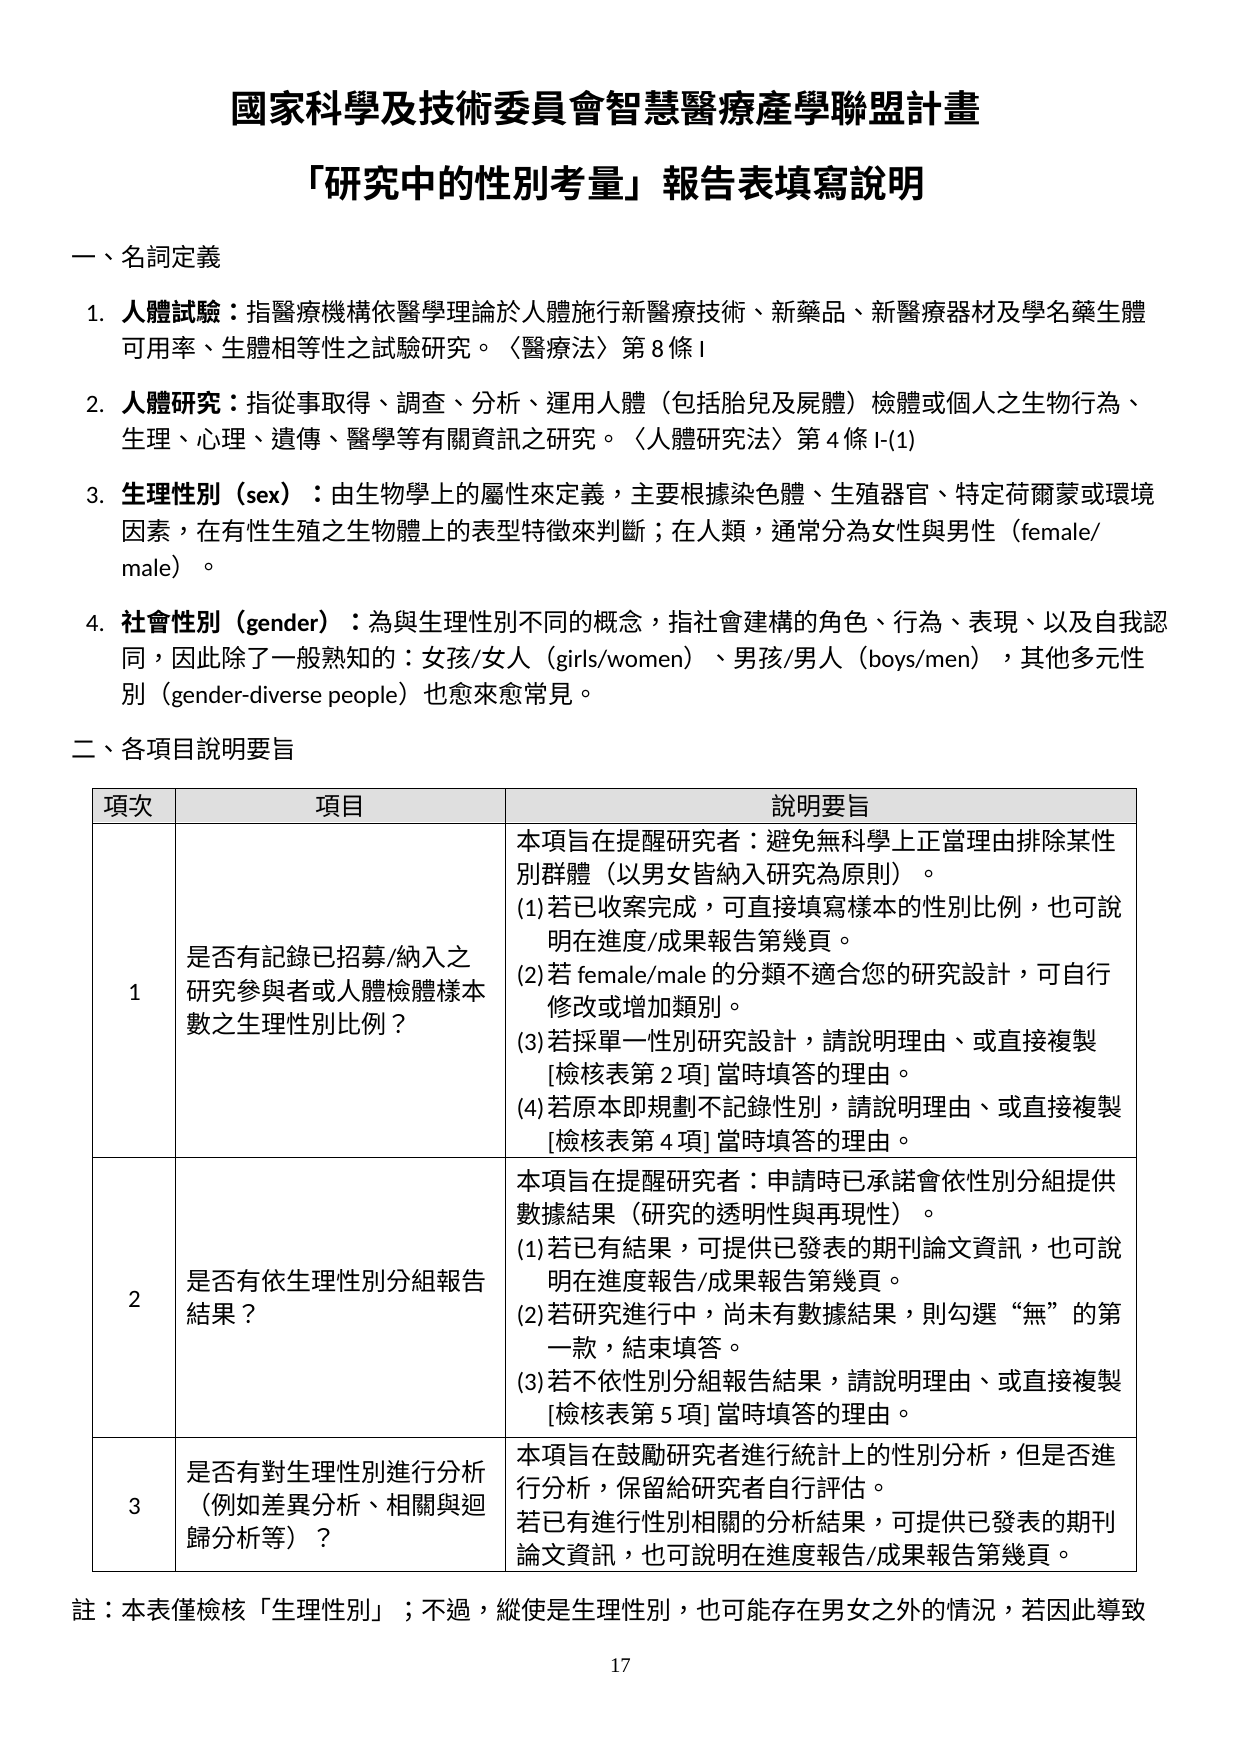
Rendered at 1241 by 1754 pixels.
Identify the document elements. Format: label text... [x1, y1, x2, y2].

table_header 項次 [93, 789, 175, 822]
text 「研究中的性別考量」報告表填寫說明 [71, 143, 1140, 218]
list 人體試驗：指醫療機構依醫學理論於人體施行新醫療技術、新藥品、新醫療器材及學名藥生體可用率、生體相等性之試驗研究。〈醫療法〉第8條I [86, 292, 1169, 365]
table_cell 是否有對生理性別進行分析（例如差異分析、相關與迴歸分析等）？ [176, 1438, 505, 1571]
table_cell 本項旨在提醒研究者：申請時已承諾會依性別分組提供數據結果（研究的透明性與再現性）。 若已有結果，可提供已發表的期刊論文資訊，也可說明在進度報告/成果報告第幾頁。 若研究進行中，尚未有數據結果，則勾選“無”的第一款，結束填答。 若不依性別分組報告結果，請說明理由、或直接複製 [檢核表第5項] 當時填答的理由。 [506, 1158, 1136, 1437]
table_cell 2 [93, 1158, 175, 1437]
text 註：本表僅檢核「生理性別」；不過，縱使是生理性別，也可能存在男女之外的情況，若因此導致 [71, 785, 1169, 1627]
text 一、名詞定義 [71, 237, 1169, 273]
list 社會性別（gender）：為與生理性別不同的概念，指社會建構的角色、行為、表現、以及自我認同，因此除了一般熟知的：女孩/女人（girls/women）、男孩/男人（boys/men），其他多元性別（gender-diverse people）也愈來愈常見。 [86, 602, 1169, 711]
list 生理性別（sex）：由生物學上的屬性來定義，主要根據染色體、生殖器官、特定荷爾蒙或環境因素，在有性生殖之生物體上的表型特徵來判斷；在人類，通常分為女性與男性（female/male）。 [86, 475, 1169, 583]
table_header 說明要旨 [506, 789, 1136, 822]
table_cell 是否有記錄已招募/納入之研究參與者或人體檢體樣本數之生理性別比例？ [176, 824, 505, 1157]
table_cell 本項旨在鼓勵研究者進行統計上的性別分析，但是否進行分析，保留給研究者自行評估。 若已有進行性別相關的分析結果，可提供已發表的期刊論文資訊，也可說明在進度報告/成果報告第幾頁。 [506, 1438, 1136, 1571]
text 國家科學及技術委員會智慧醫療產學聯盟計畫 [71, 68, 1140, 143]
text 二、各項目說明要旨 [71, 730, 1169, 766]
table_header 項目 [176, 789, 505, 822]
table_cell 本項旨在提醒研究者：避免無科學上正當理由排除某性別群體（以男女皆納入研究為原則）。 若已收案完成，可直接填寫樣本的性別比例，也可說明在進度/成果報告第幾頁。 若female/male的分類不適合您的研究設計，可自行修改或增加類別。 若採單一性別研究設計，請說明理由、或直接複製 [檢核表第2項] 當時填答的理由。 若原本即規劃不記錄性別，請說明理由、或直接複製 [檢核表第4項] 當時填答的理由。 [506, 824, 1136, 1157]
table_cell 1 [93, 824, 175, 1157]
table_cell 3 [93, 1438, 175, 1571]
table_cell 是否有依生理性別分組報告結果？ [176, 1158, 505, 1437]
list 人體研究：指從事取得、調查、分析、運用人體（包括胎兒及屍體）檢體或個人之生物行為、生理、心理、遺傳、醫學等有關資訊之研究。〈人體研究法〉第4條I-(1) [86, 383, 1169, 456]
